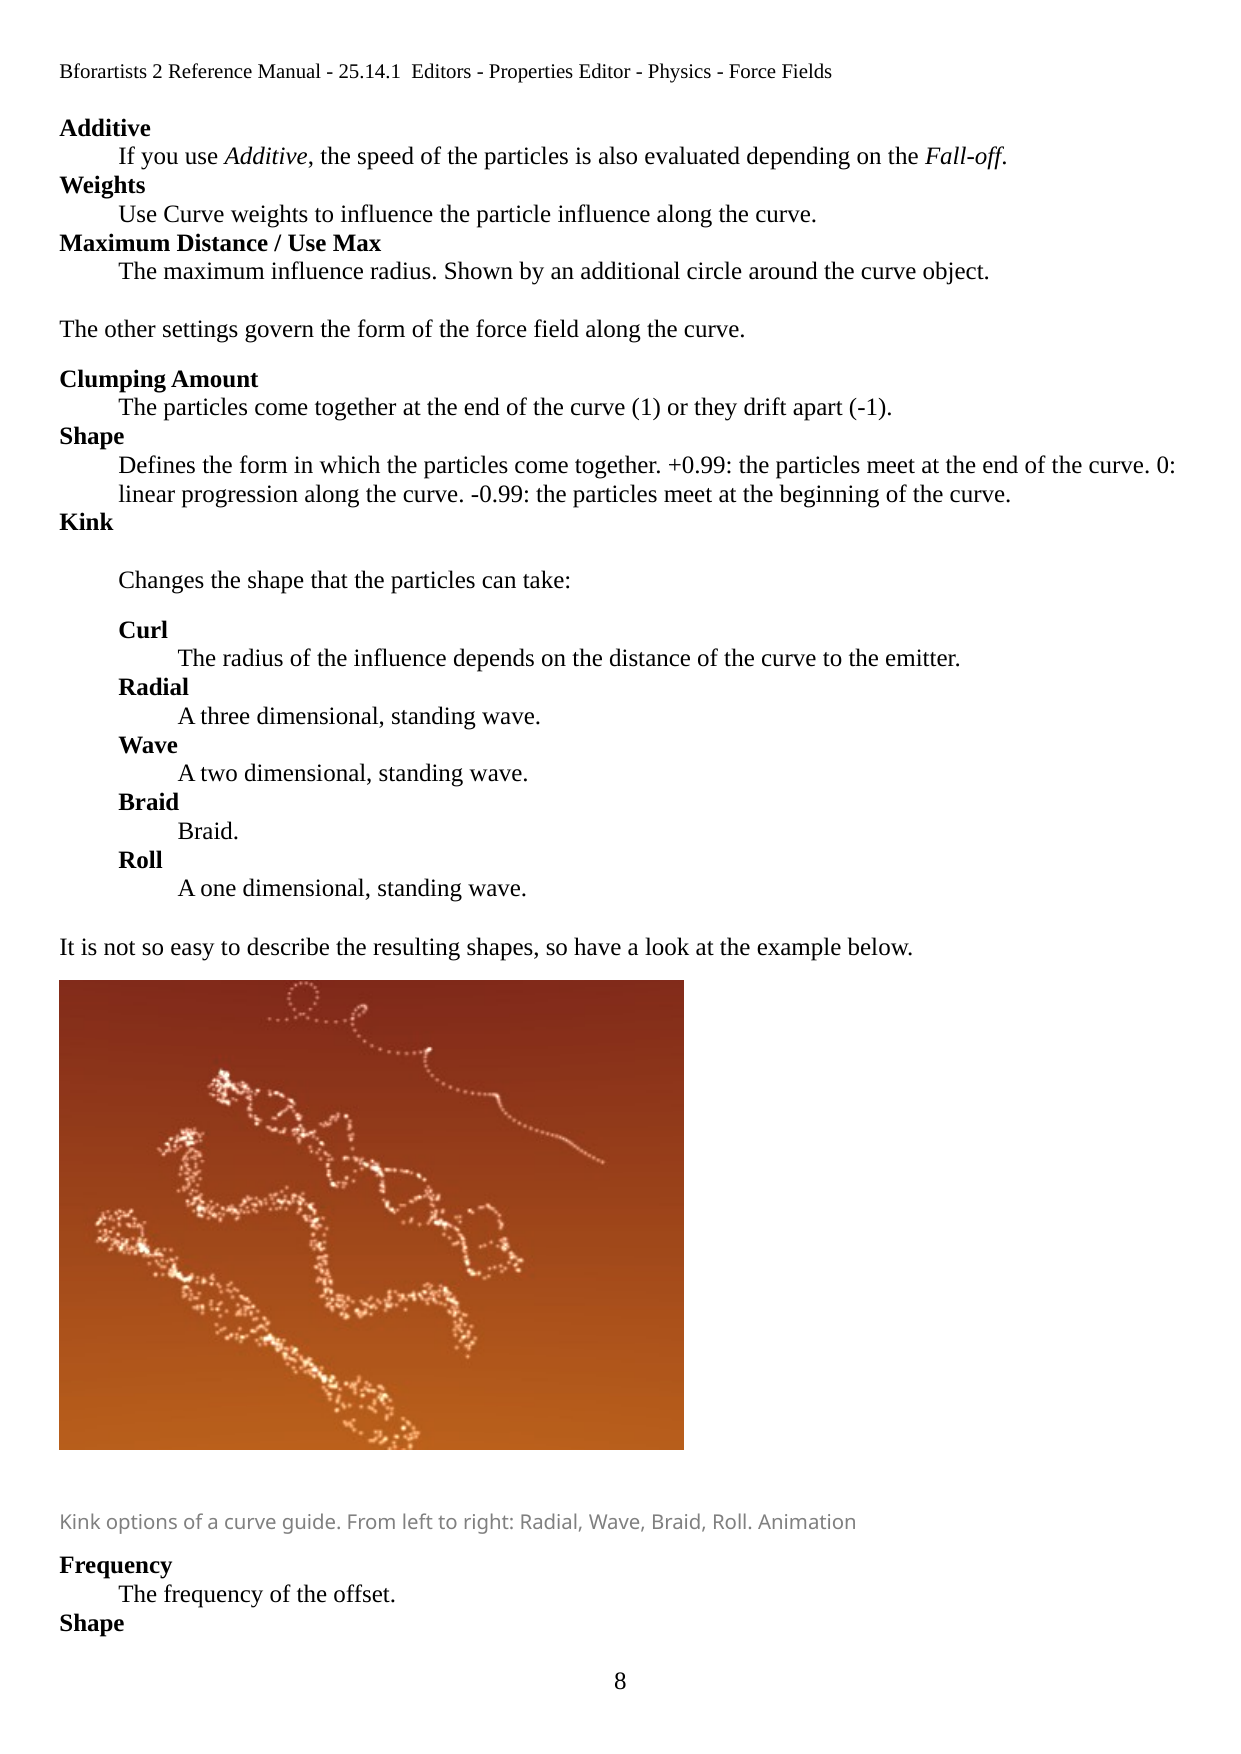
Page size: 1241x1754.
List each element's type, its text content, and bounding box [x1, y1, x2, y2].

list The particles come together at the end of the curve (1) or they drift apart (-1). [118, 392, 1181, 421]
text Changes the shape that the particles can take: [118, 566, 1181, 594]
subtitle Clumping Amount [59, 364, 1181, 392]
subtitle Shape [59, 1608, 1181, 1636]
list Braid. [177, 816, 1181, 845]
text Kink options of a curve guide. From left to right: Radial, Wave, Braid, Roll. Animation [59, 1504, 1181, 1536]
subtitle Roll [118, 845, 1181, 873]
list Defines the form in which the particles come together. +0.99: the particles meet at the end of the curve. 0: linear progression along the curve. -0.99: the particles meet at the beginning of the curve. [118, 450, 1181, 507]
text The other settings govern the form of the force field along the curve. [59, 314, 1181, 343]
list A one dimensional, standing wave. [177, 873, 1181, 902]
list The radius of the influence depends on the distance of the curve to the emitter. [177, 643, 1181, 672]
subtitle Braid [118, 787, 1181, 816]
list Use Curve weights to influence the particle influence along the curve. [118, 199, 1181, 228]
subtitle Shape [59, 421, 1181, 450]
list If you use Additive, the speed of the particles is also evaluated depending on the Fall-off. [118, 141, 1181, 170]
subtitle Kink [59, 507, 1181, 536]
list The maximum influence radius. Shown by an additional circle around the curve object. [118, 256, 1181, 285]
subtitle Radial [118, 672, 1181, 701]
picture [59, 980, 684, 1450]
subtitle Frequency [59, 1550, 1181, 1579]
list The frequency of the offset. [118, 1579, 1181, 1608]
list A three dimensional, standing wave. [177, 701, 1181, 730]
list A two dimensional, standing wave. [177, 758, 1181, 787]
subtitle Wave [118, 730, 1181, 758]
subtitle Additive [59, 113, 1181, 141]
subtitle Maximum Distance / Use Max [59, 228, 1181, 256]
subtitle Curl [118, 615, 1181, 643]
text It is not so easy to describe the resulting shapes, so have a look at the example below. [59, 932, 1181, 960]
subtitle Weights [59, 170, 1181, 199]
